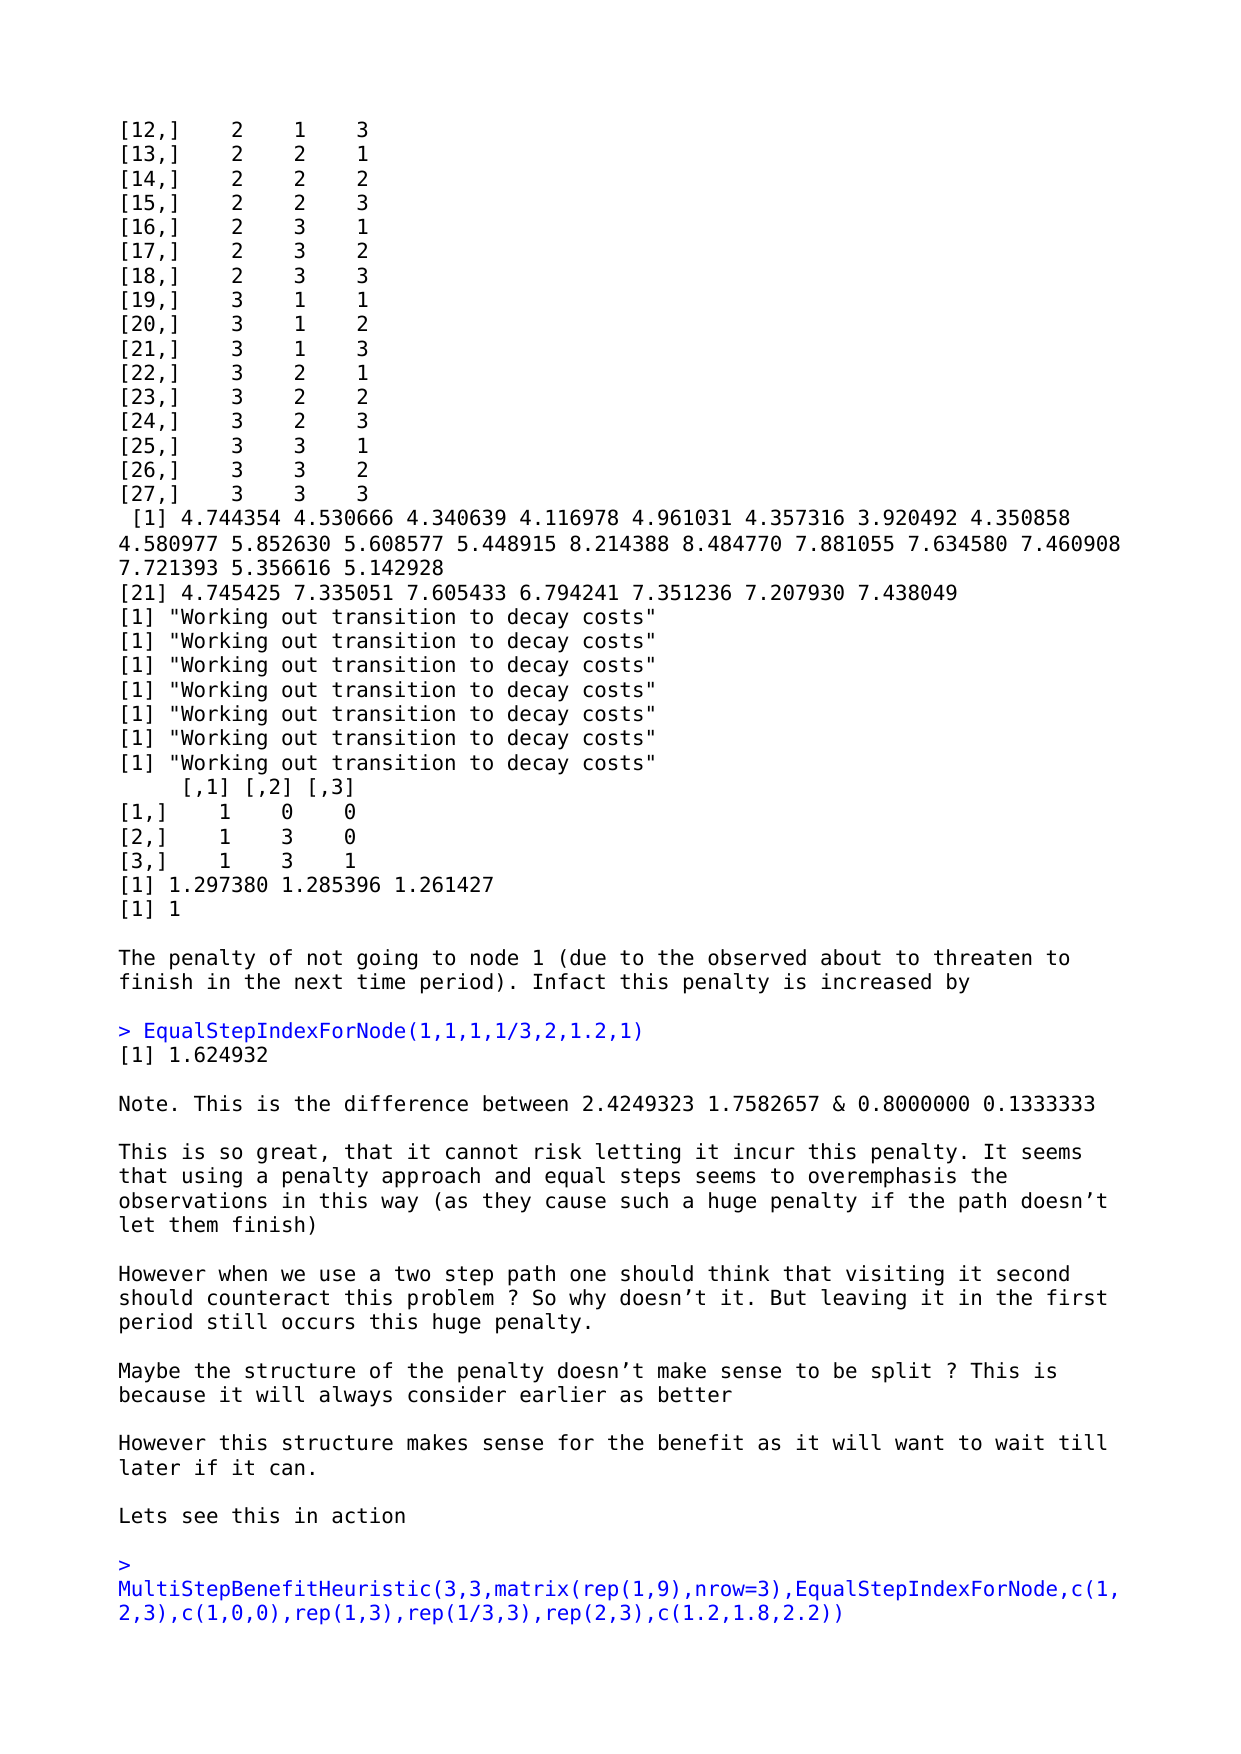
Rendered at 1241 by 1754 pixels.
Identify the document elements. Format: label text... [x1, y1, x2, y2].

text Note. This is the difference between 2.4249323 1.7582657 & 0.8000000 0.1333333 [118, 1092, 1122, 1116]
text [18,] 2 3 3 [118, 264, 1122, 288]
text [1] 4.744354 4.530666 4.340639 4.116978 4.961031 4.357316 3.920492 4.350858 4.580977 5.852630 5.608577 5.448915 8.214388 8.484770 7.881055 7.634580 7.460908 7.721393 5.356616 5.142928 [118, 506, 1122, 581]
text [25,] 3 3 1 [118, 434, 1122, 458]
text Maybe the structure of the penalty doesn’t make sense to be split ? This is because it will always consider earlier as better [118, 1359, 1122, 1407]
text However when we use a two step path one should think that visiting it second should counteract this problem ? So why doesn’t it. But leaving it in the first period still occurs this huge penalty. [118, 1262, 1122, 1334]
text [,1] [,2] [,3] [118, 775, 1122, 800]
text The penalty of not going to node 1 (due to the observed about to threaten to finish in the next time period). Infact this penalty is increased by [118, 946, 1122, 994]
text [1] "Working out transition to decay costs" [118, 678, 1122, 702]
text [21,] 3 1 3 [118, 337, 1122, 361]
text [14,] 2 2 2 [118, 167, 1122, 191]
text [1] "Working out transition to decay costs" [118, 726, 1122, 751]
text > EqualStepIndexForNode(1,1,1,1/3,2,1.2,1) [118, 1019, 1122, 1043]
text Lets see this in action [118, 1504, 1122, 1528]
text [21] 4.745425 7.335051 7.605433 6.794241 7.351236 7.207930 7.438049 [118, 581, 1122, 605]
text [1] 1 [118, 897, 1122, 922]
text [17,] 2 3 2 [118, 239, 1122, 264]
text [1,] 1 0 0 [118, 800, 1122, 825]
text [1] "Working out transition to decay costs" [118, 653, 1122, 678]
text [1] "Working out transition to decay costs" [118, 629, 1122, 653]
text This is so great, that it cannot risk letting it incur this penalty. It seems that using a penalty approach and equal steps seems to overemphasis the observations in this way (as they cause such a huge penalty if the path doesn’t let them finish) [118, 1140, 1122, 1237]
text [23,] 3 2 2 [118, 385, 1122, 409]
text [1] "Working out transition to decay costs" [118, 751, 1122, 775]
text [1] "Working out transition to decay costs" [118, 605, 1122, 629]
text [16,] 2 3 1 [118, 215, 1122, 239]
text [15,] 2 2 3 [118, 191, 1122, 215]
text [26,] 3 3 2 [118, 458, 1122, 482]
text [1] 1.624932 [118, 1043, 1122, 1067]
text [2,] 1 3 0 [118, 825, 1122, 849]
text [1] 1.297380 1.285396 1.261427 [118, 873, 1122, 897]
text [1] "Working out transition to decay costs" [118, 702, 1122, 726]
text However this structure makes sense for the benefit as it will want to wait till later if it can. [118, 1431, 1122, 1480]
text [3,] 1 3 1 [118, 849, 1122, 873]
text [19,] 3 1 1 [118, 288, 1122, 312]
text [13,] 2 2 1 [118, 142, 1122, 167]
text [27,] 3 3 3 [118, 482, 1122, 506]
text [24,] 3 2 3 [118, 409, 1122, 434]
text [22,] 3 2 1 [118, 361, 1122, 385]
text [12,] 2 1 3 [118, 118, 1122, 142]
text > MultiStepBenefitHeuristic(3,3,matrix(rep(1,9),nrow=3),EqualStepIndexForNode,c(1,2,3),c(1,0,0),rep(1,3),rep(1/3,3),rep(2,3),c(1.2,1.8,2.2)) [118, 1553, 1122, 1626]
text [20,] 3 1 2 [118, 312, 1122, 337]
